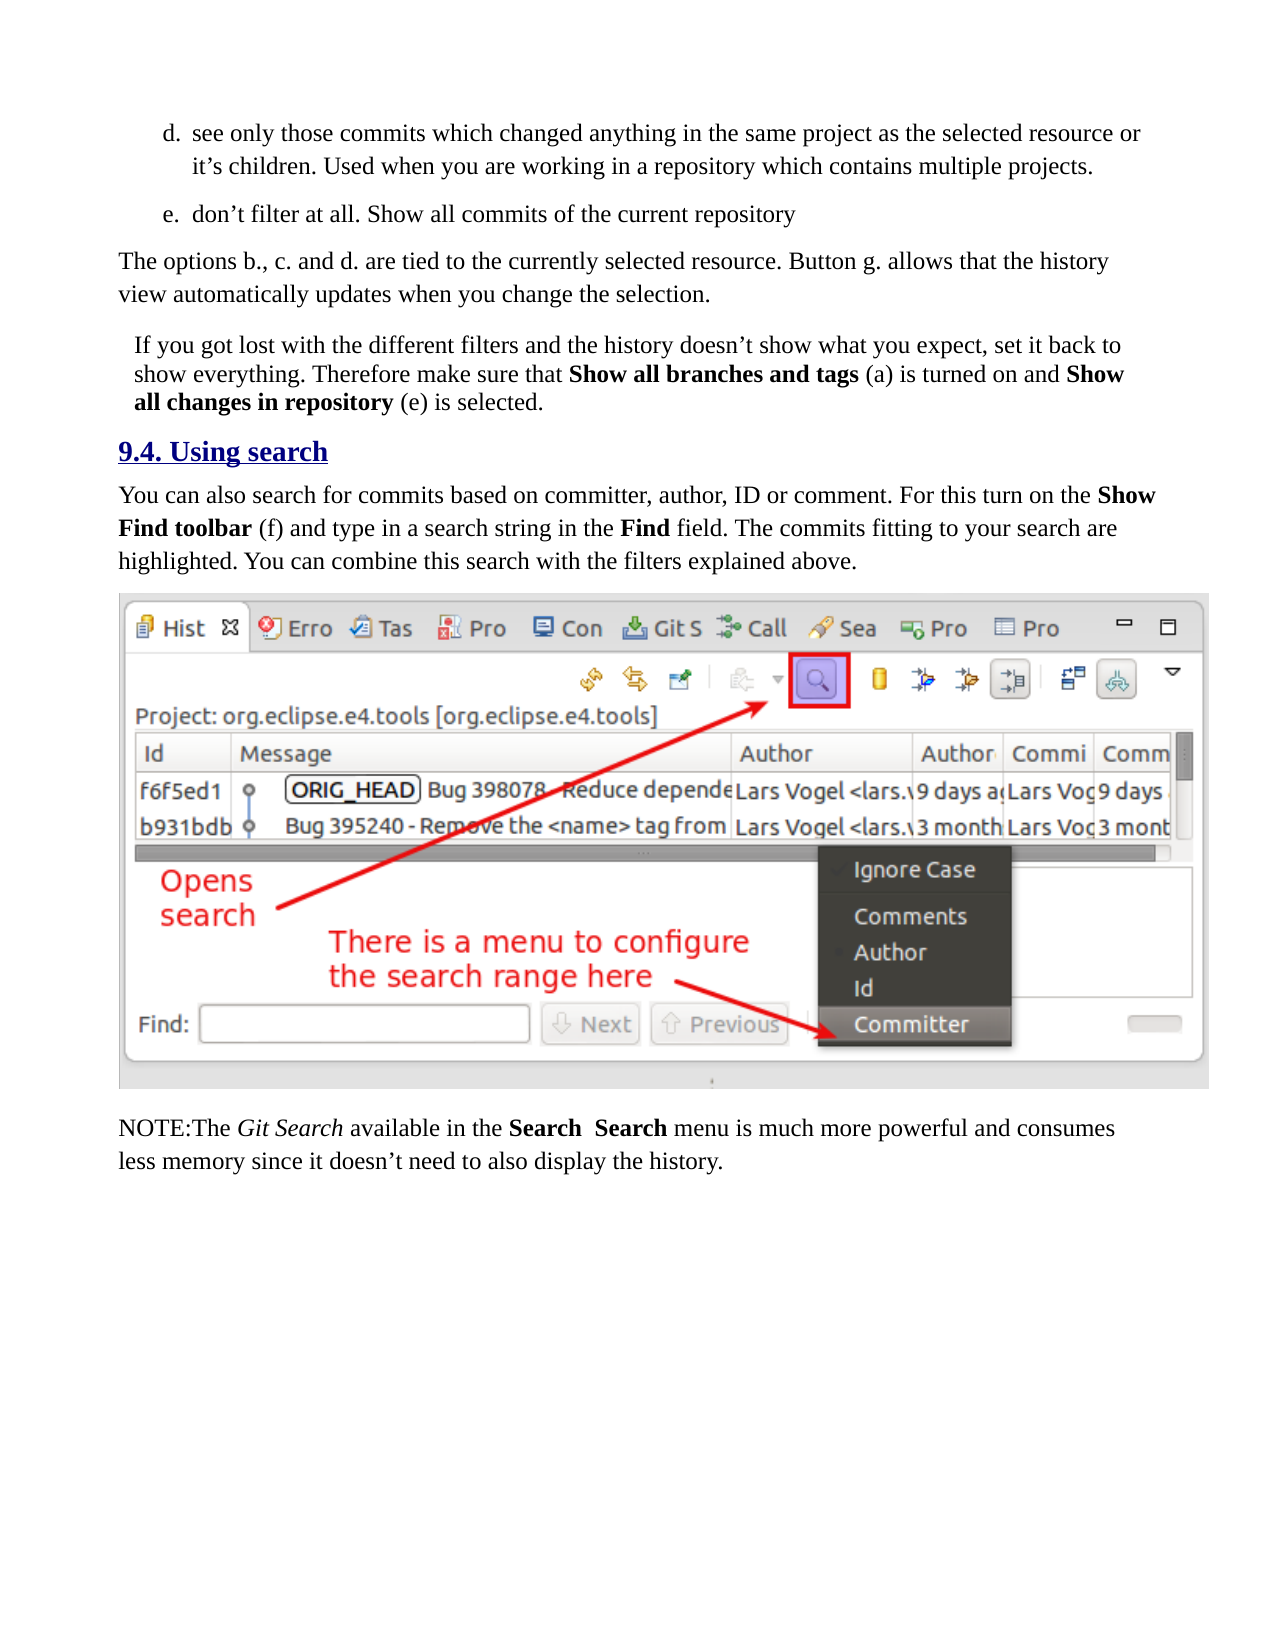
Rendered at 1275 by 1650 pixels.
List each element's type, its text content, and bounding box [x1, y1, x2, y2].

text You can also search for commits based on committer, author, ID or comment. For this turn on the Show Find toolbar (f) and type in a search string in the Find field. The commits fitting to your search are highlighted. You can combine this search with the filters explained above. [118, 480, 1157, 574]
text The options b., c. and d. are tied to the currently selected resource. Button g. allows that the history view automatically updates when you change the selection. [118, 246, 1157, 308]
picture [118, 593, 1209, 1089]
list see only those commits which changed anything in the same project as the selected resource or it’s children. Used when you are working in a repository which contains multiple projects. [162, 118, 1157, 180]
text NOTE:The Git Search available in the Search Search menu is much more powerful and consumes less memory since it doesn’t need to also display the history. [118, 1113, 1157, 1175]
list don’t filter at all. Show all commits of the current repository [162, 199, 1157, 227]
table_header If you got lost with the different filters and the history doesn’t show what you expect, set it back to show everything. Therefore make sure that Show all branches and tags (a) is turned on and Show all changes in repository (e) is selected. [131, 327, 1157, 419]
table_header [118, 327, 131, 419]
subtitle 9.4. Using search [118, 434, 1157, 467]
